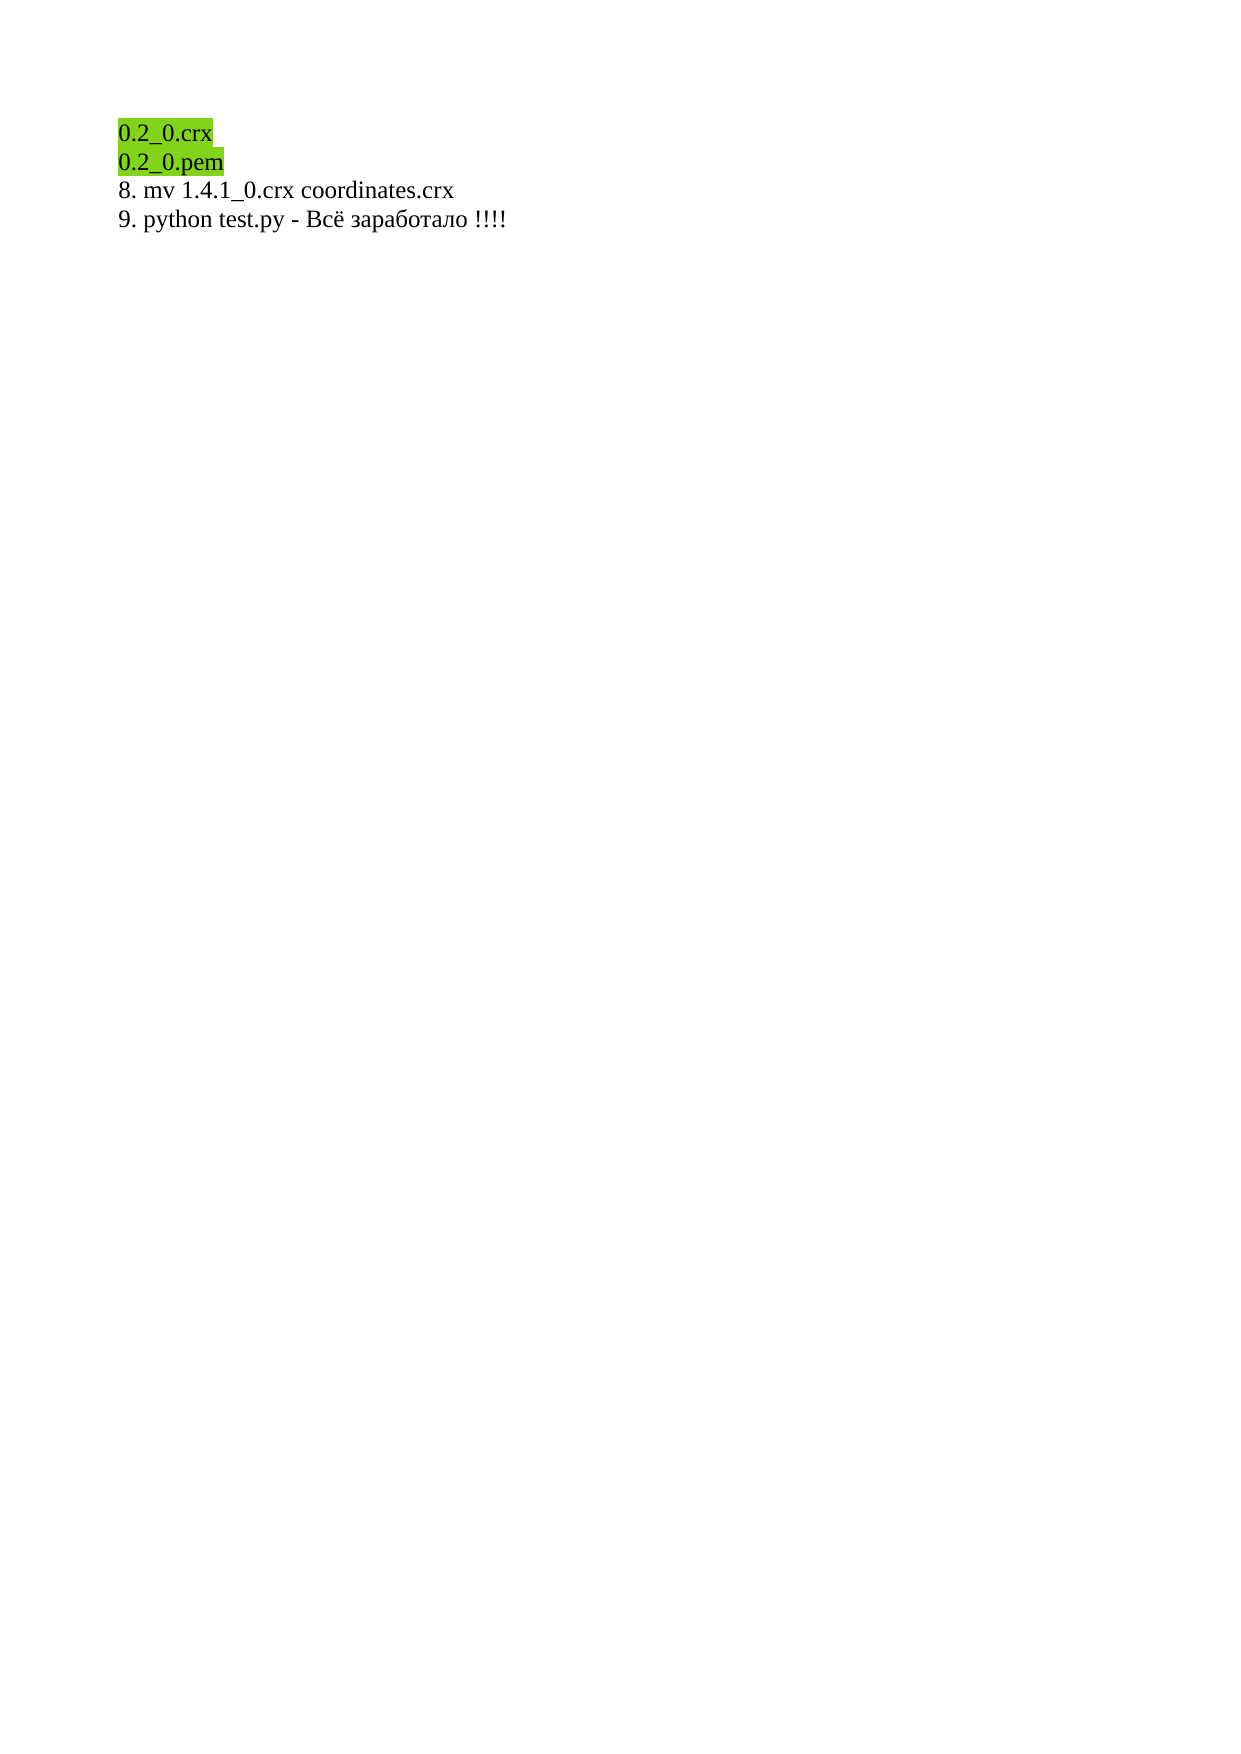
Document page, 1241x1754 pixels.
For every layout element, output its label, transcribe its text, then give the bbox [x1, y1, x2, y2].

text 9. python test.py - Всё заработало !!!! [118, 204, 1122, 233]
text 0.2_0.crx [118, 118, 1122, 147]
text 8. mv 1.4.1_0.crx coordinates.crx [118, 176, 1122, 204]
text 0.2_0.pem [118, 147, 1122, 176]
